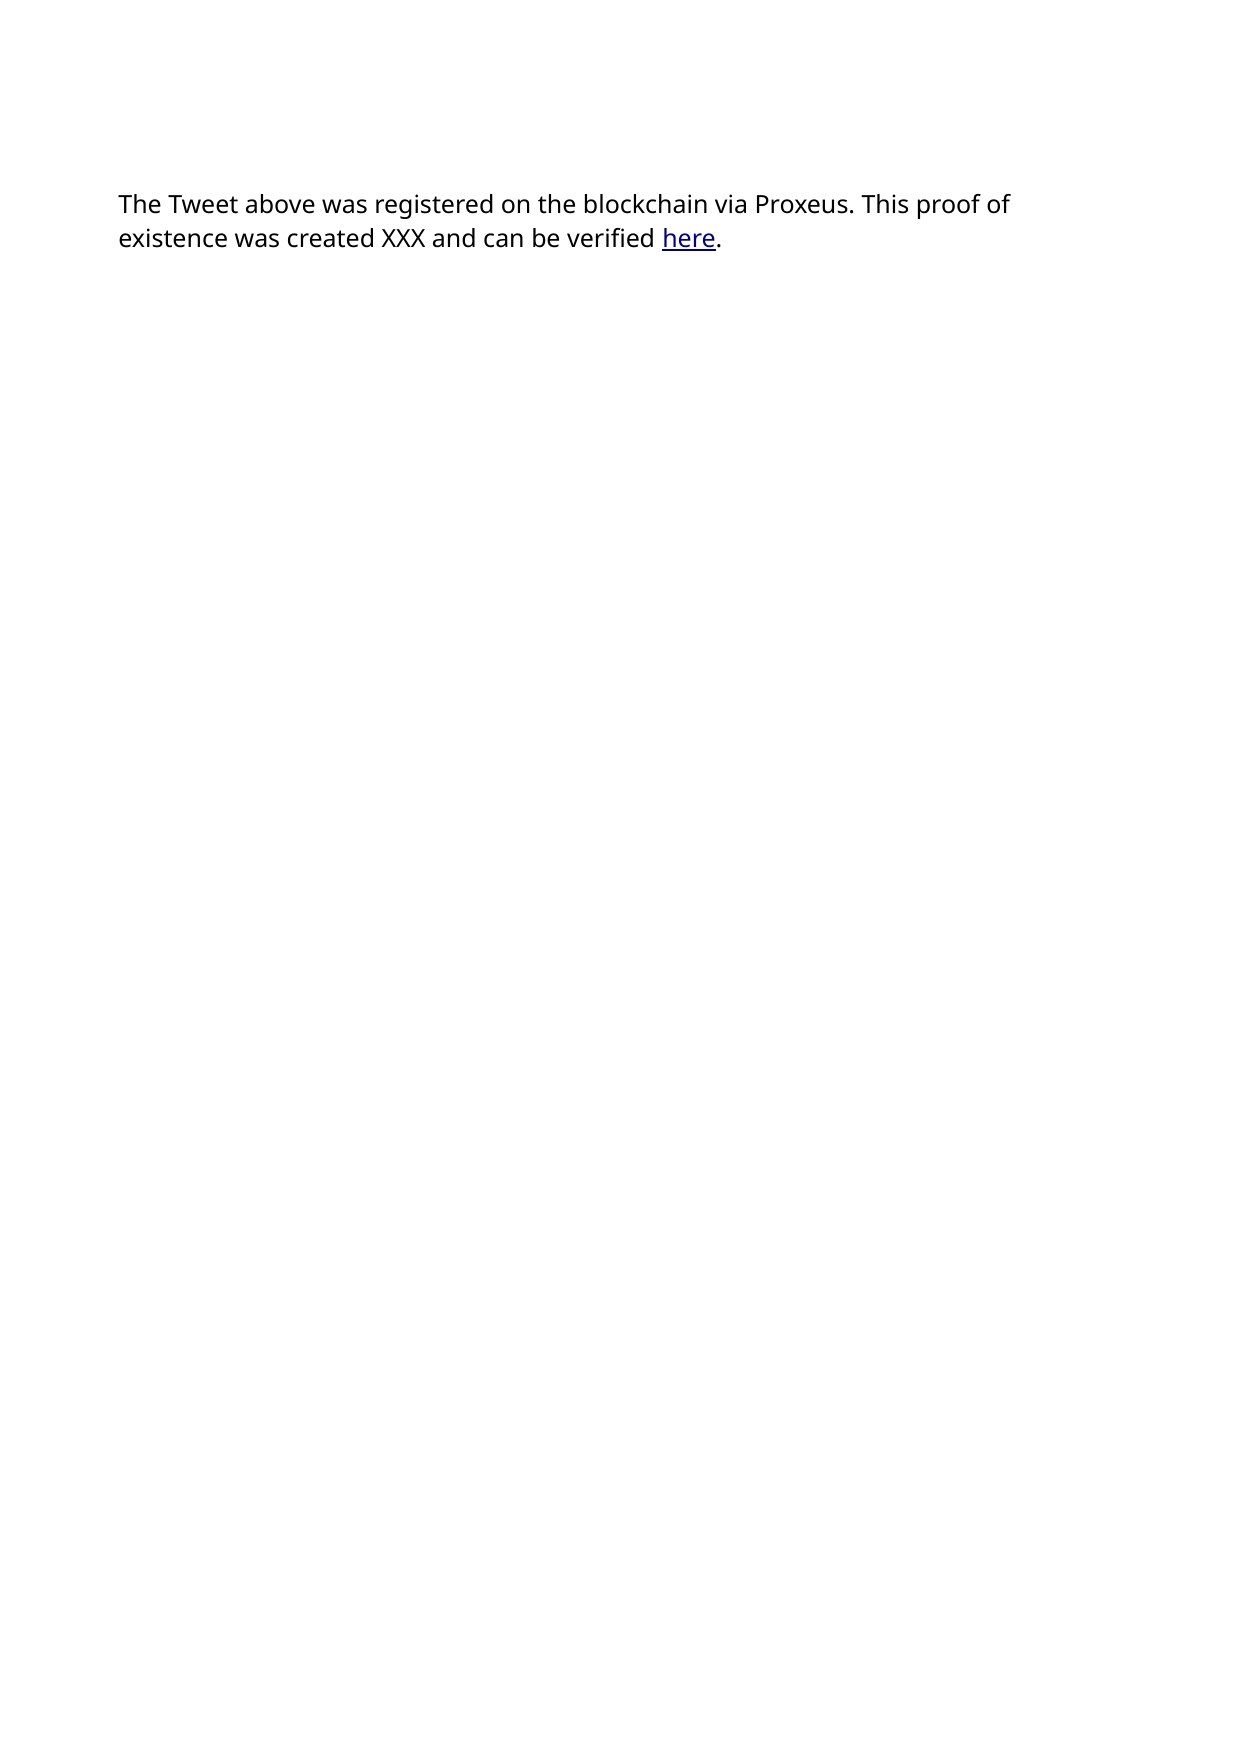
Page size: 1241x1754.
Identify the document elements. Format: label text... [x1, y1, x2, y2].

text The Tweet above was registered on the blockchain via Proxeus. This proof of existence was created XXX and can be verified here. [118, 186, 1122, 254]
